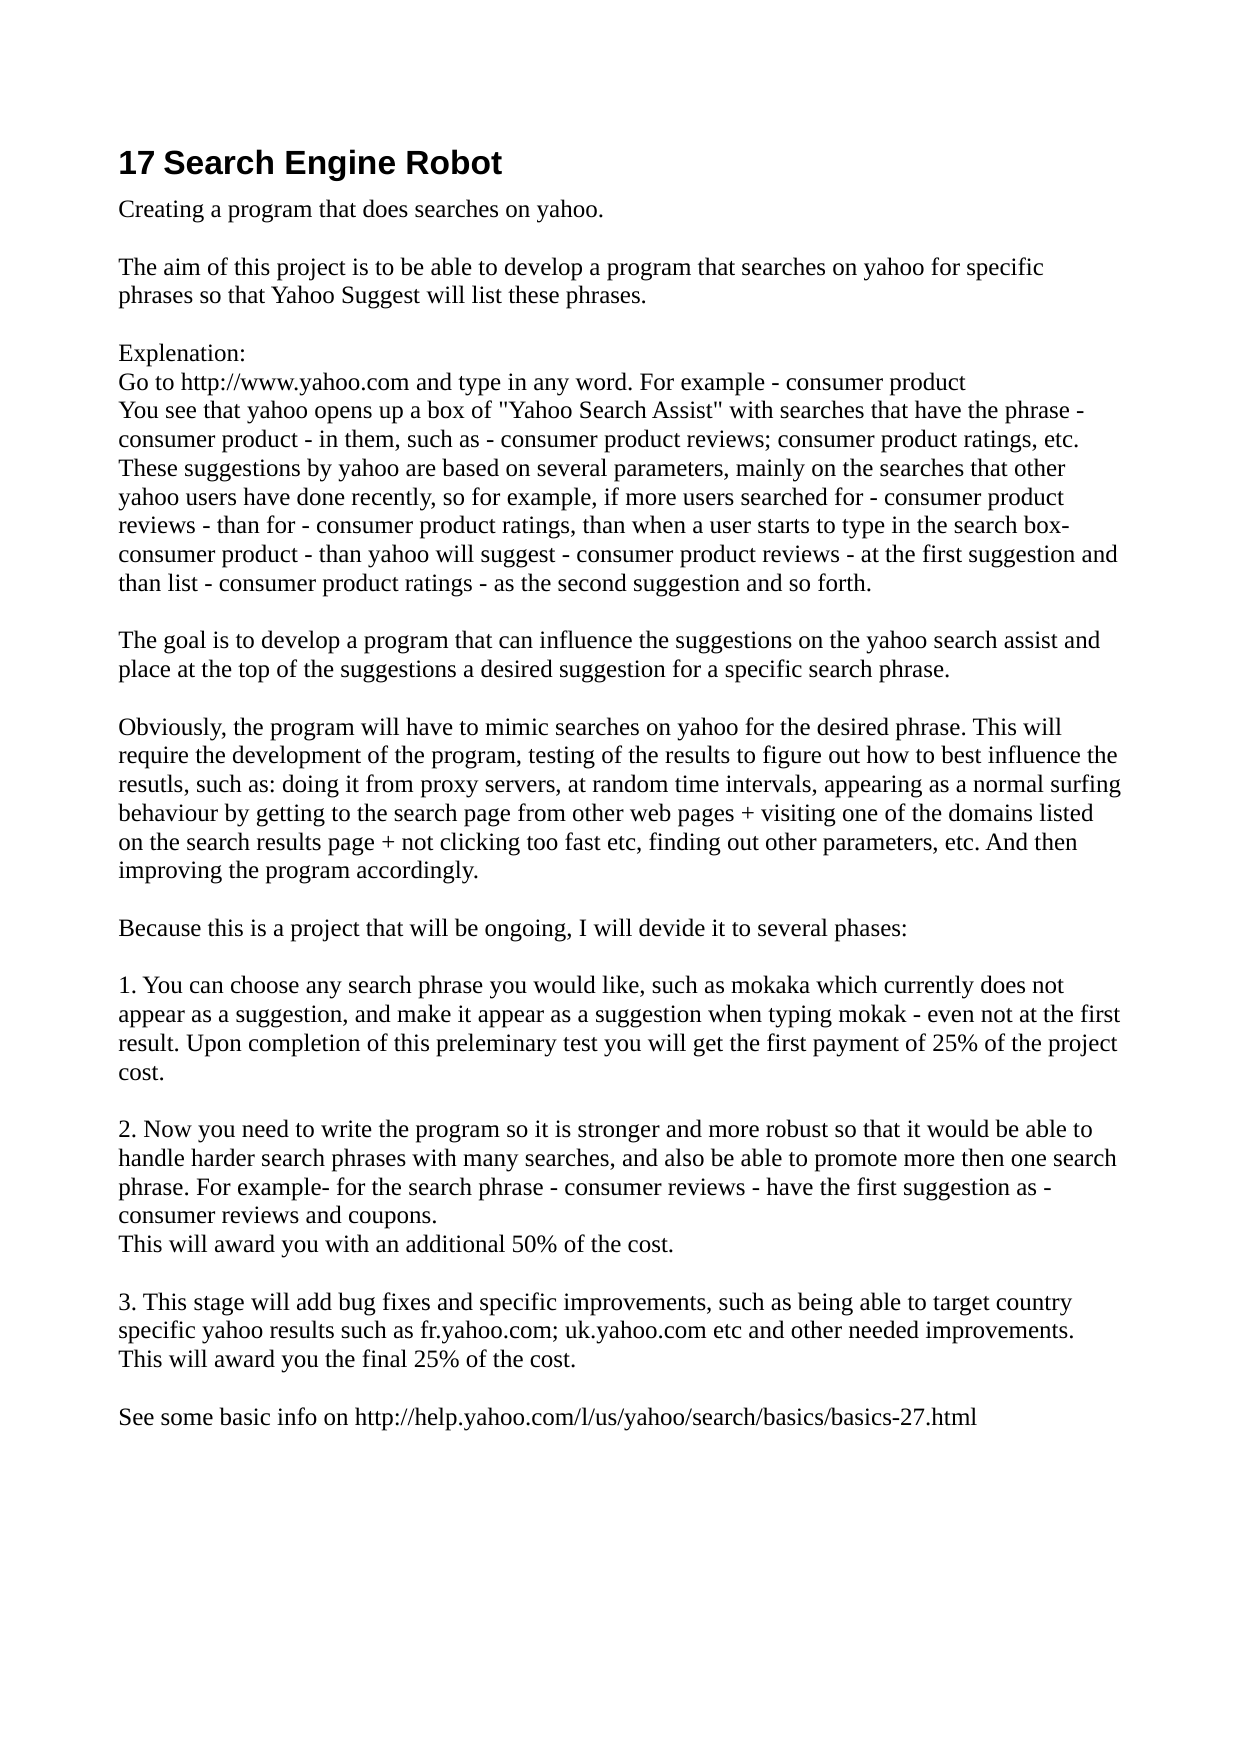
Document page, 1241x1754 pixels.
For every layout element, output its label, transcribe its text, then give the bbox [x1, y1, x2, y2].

text Creating a program that does searches on yahoo. The aim of this project is to be able to develop a program that searches on yahoo for specific phrases so that Yahoo Suggest will list these phrases. Explenation: Go to http://www.yahoo.com and type in any word. For example - consumer product You see that yahoo opens up a box of "Yahoo Search Assist" with searches that have the phrase - consumer product - in them, such as - consumer product reviews; consumer product ratings, etc. These suggestions by yahoo are based on several parameters, mainly on the searches that other yahoo users have done recently, so for example, if more users searched for - consumer product reviews - than for - consumer product ratings, than when a user starts to type in the search box- consumer product - than yahoo will suggest - consumer product reviews - at the first suggestion and than list - consumer product ratings - as the second suggestion and so forth. The goal is to develop a program that can influence the suggestions on the yahoo search assist and place at the top of the suggestions a desired suggestion for a specific search phrase. Obviously, the program will have to mimic searches on yahoo for the desired phrase. This will require the development of the program, testing of the results to figure out how to best influence the resutls, such as: doing it from proxy servers, at random time intervals, appearing as a normal surfing behaviour by getting to the search page from other web pages + visiting one of the domains listed on the search results page + not clicking too fast etc, finding out other parameters, etc. And then improving the program accordingly. Because this is a project that will be ongoing, I will devide it to several phases: 1. You can choose any search phrase you would like, such as mokaka which currently does not appear as a suggestion, and make it appear as a suggestion when typing mokak - even not at the first result. Upon completion of this preleminary test you will get the first payment of 25% of the project cost. 2. Now you need to write the program so it is stronger and more robust so that it would be able to handle harder search phrases with many searches, and also be able to promote more then one search phrase. For example- for the search phrase - consumer reviews - have the first suggestion as - consumer reviews and coupons. This will award you with an additional 50% of the cost. 3. This stage will add bug fixes and specific improvements, such as being able to target country specific yahoo results such as fr.yahoo.com; uk.yahoo.com etc and other needed improvements. This will award you the final 25% of the cost. See some basic info on http://help.yahoo.com/l/us/yahoo/search/basics/basics-27.html [118, 194, 1122, 1431]
subtitle Search Engine Robot [118, 143, 1122, 182]
